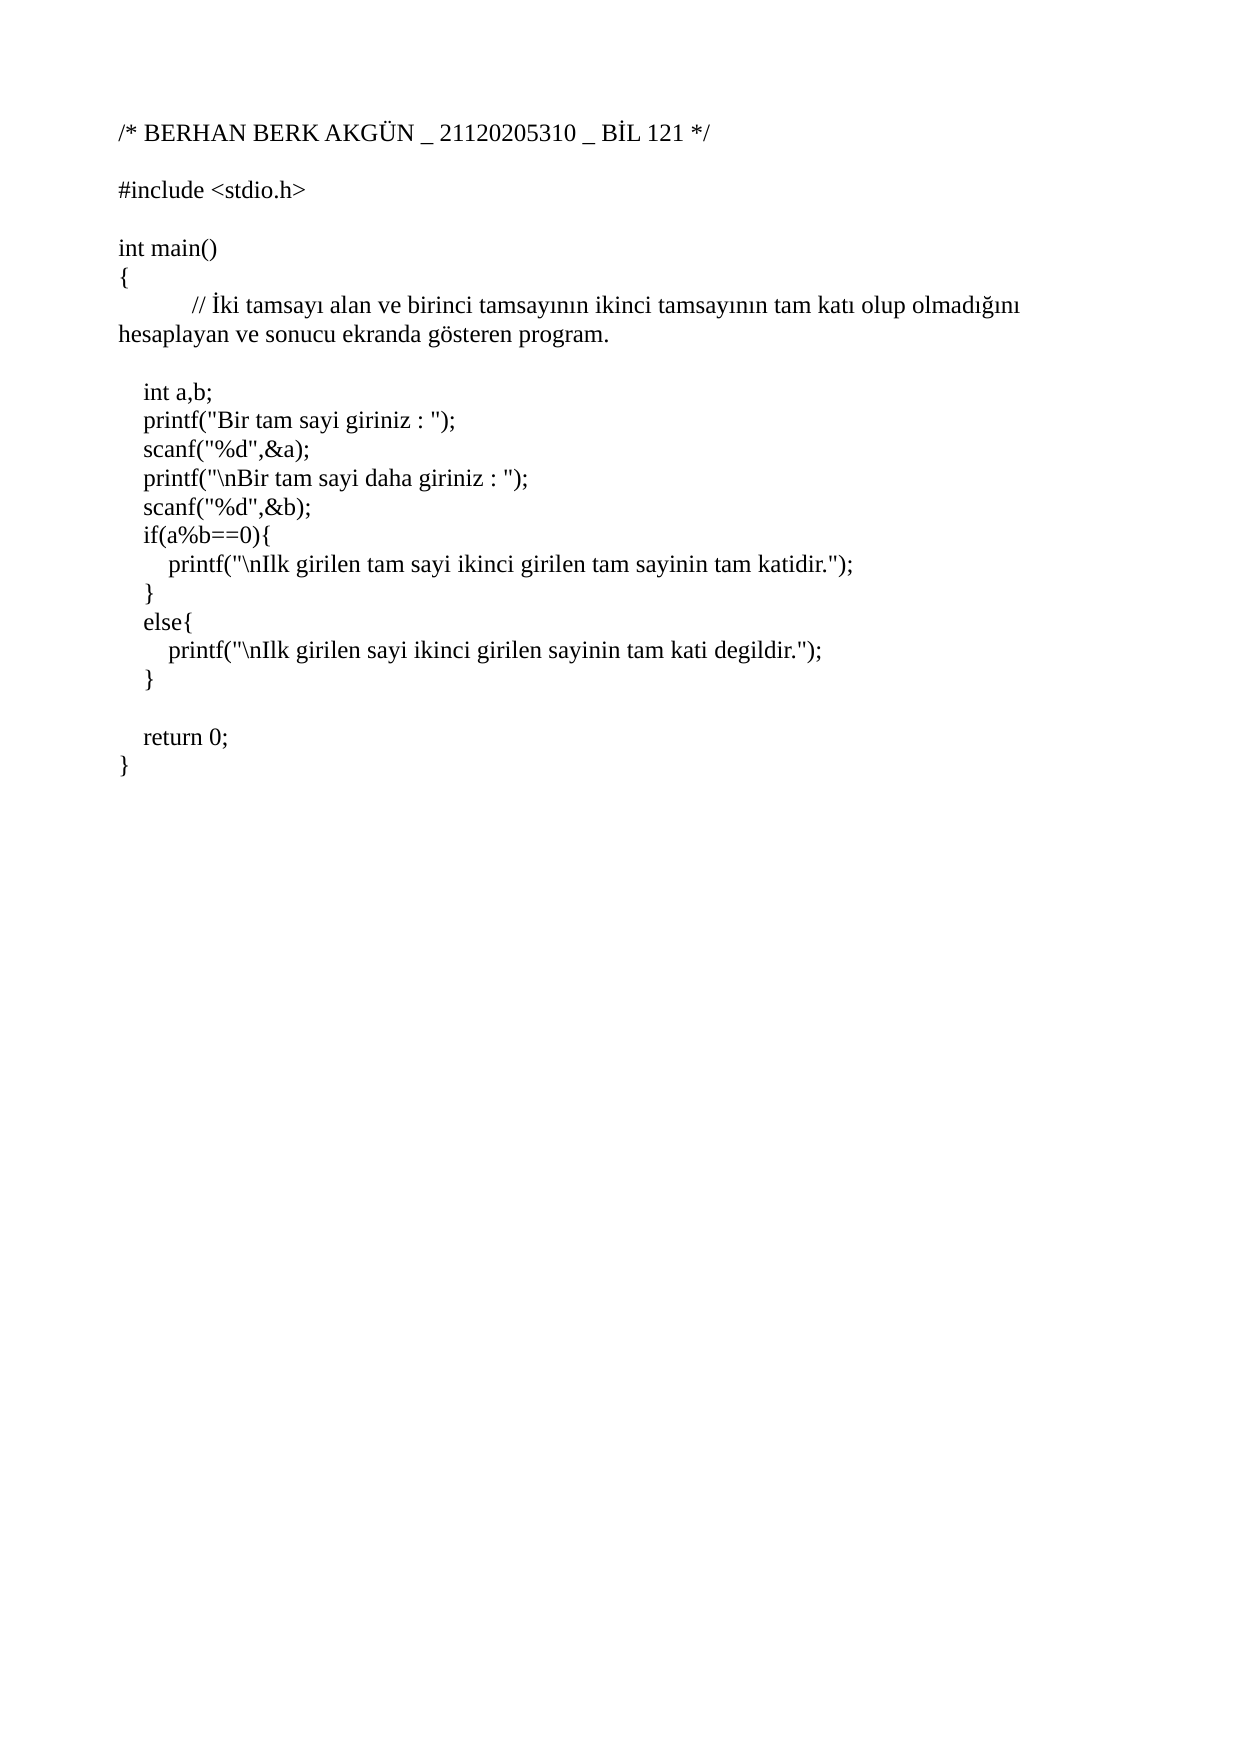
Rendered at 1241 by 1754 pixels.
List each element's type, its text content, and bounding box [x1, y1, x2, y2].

text int a,b; [118, 377, 1122, 406]
text return 0; [118, 722, 1122, 751]
text } [118, 578, 1122, 607]
text printf("\nIlk girilen tam sayi ikinci girilen tam sayinin tam katidir."); [118, 549, 1122, 578]
text printf("Bir tam sayi giriniz : "); [118, 406, 1122, 434]
text /* BERHAN BERK AKGÜN _ 21120205310 _ BİL 121 */ [118, 118, 1122, 147]
text scanf("%d",&a); [118, 434, 1122, 463]
text if(a%b==0){ [118, 521, 1122, 549]
text else{ [118, 607, 1122, 636]
text #include <stdio.h> [118, 176, 1122, 204]
text // İki tamsayı alan ve birinci tamsayının ikinci tamsayının tam katı olup olmadığını hesaplayan ve sonucu ekranda gösteren program. [118, 291, 1122, 348]
text printf("\nBir tam sayi daha giriniz : "); [118, 463, 1122, 492]
text } [118, 751, 1122, 779]
text { [118, 262, 1122, 291]
text printf("\nIlk girilen sayi ikinci girilen sayinin tam kati degildir."); [118, 636, 1122, 664]
text scanf("%d",&b); [118, 492, 1122, 521]
text int main() [118, 233, 1122, 262]
text } [118, 664, 1122, 693]
